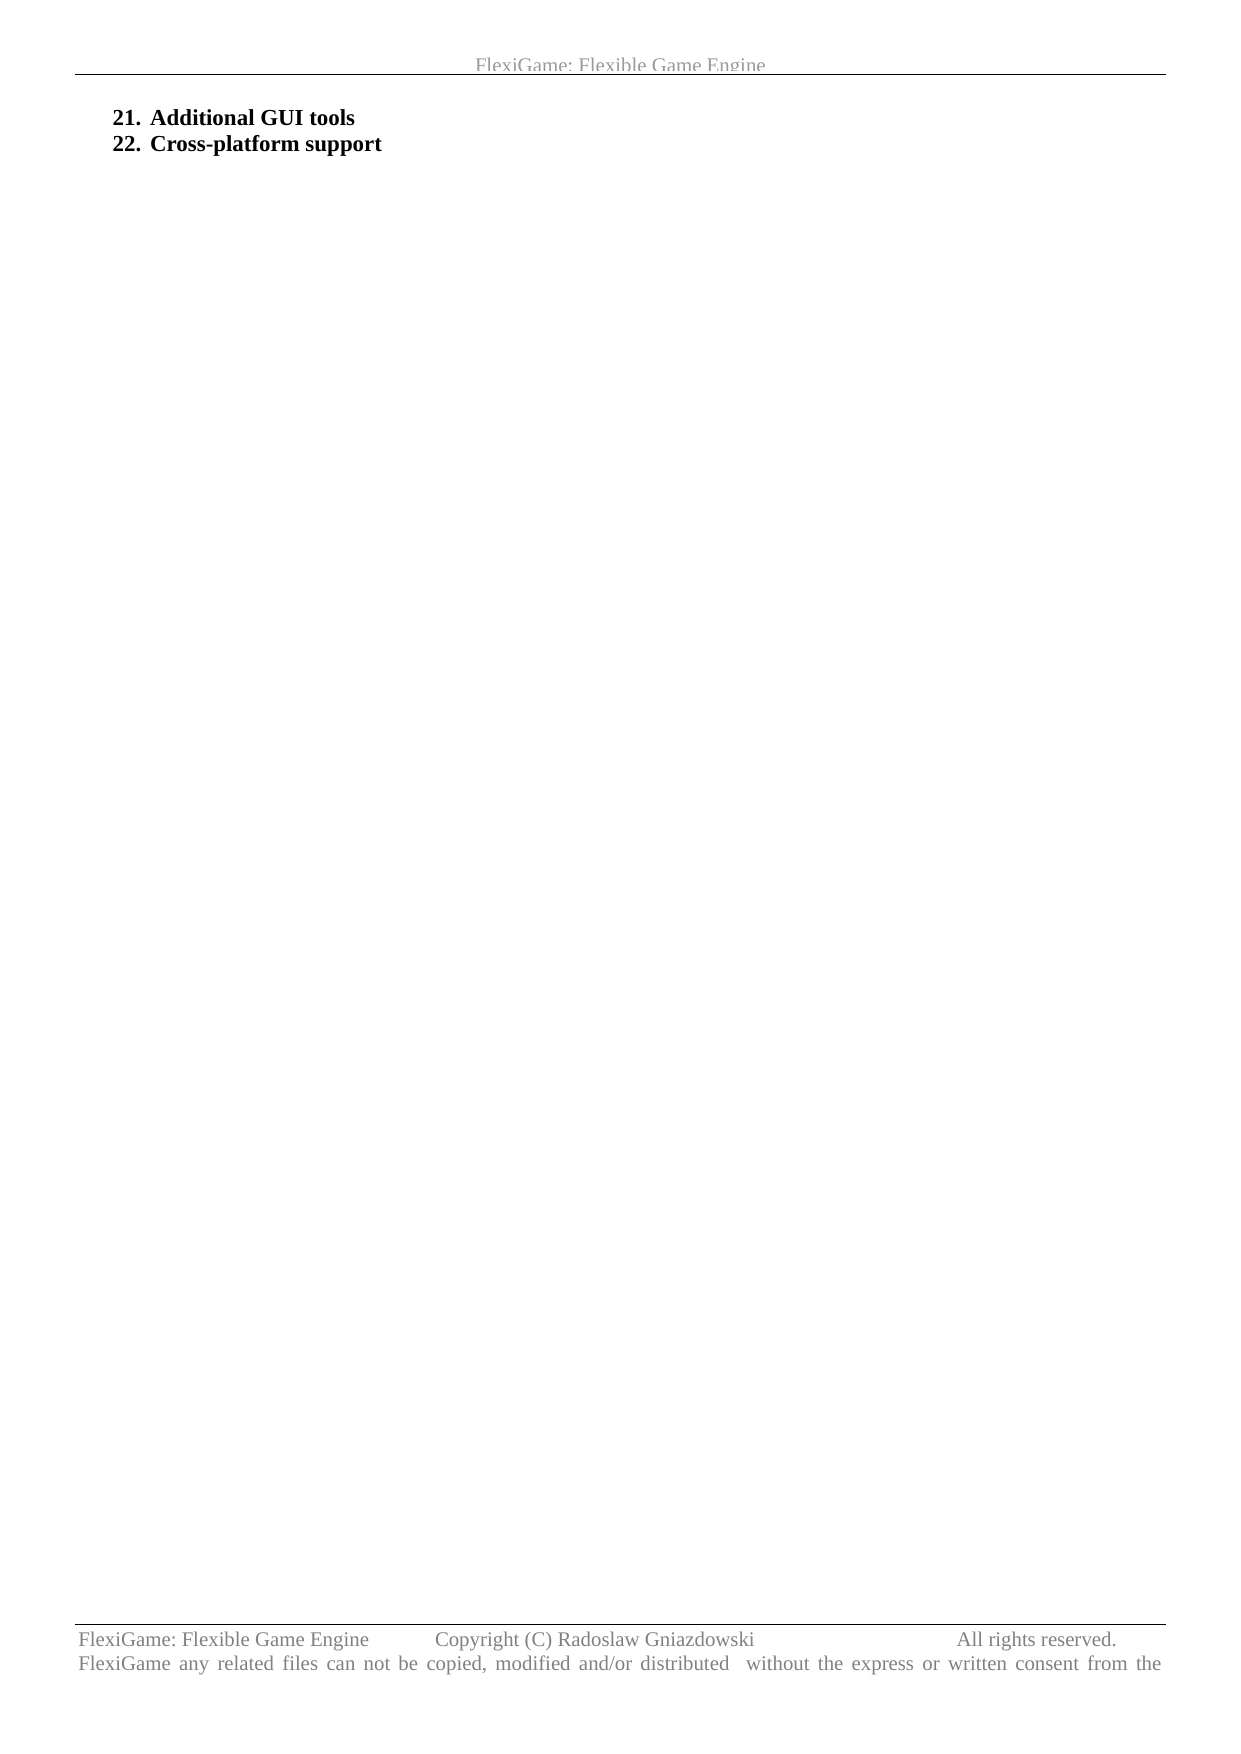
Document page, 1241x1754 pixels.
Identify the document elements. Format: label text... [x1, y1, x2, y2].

list Cross-platform support [112, 130, 1166, 157]
list Additional GUI tools [112, 104, 1166, 130]
